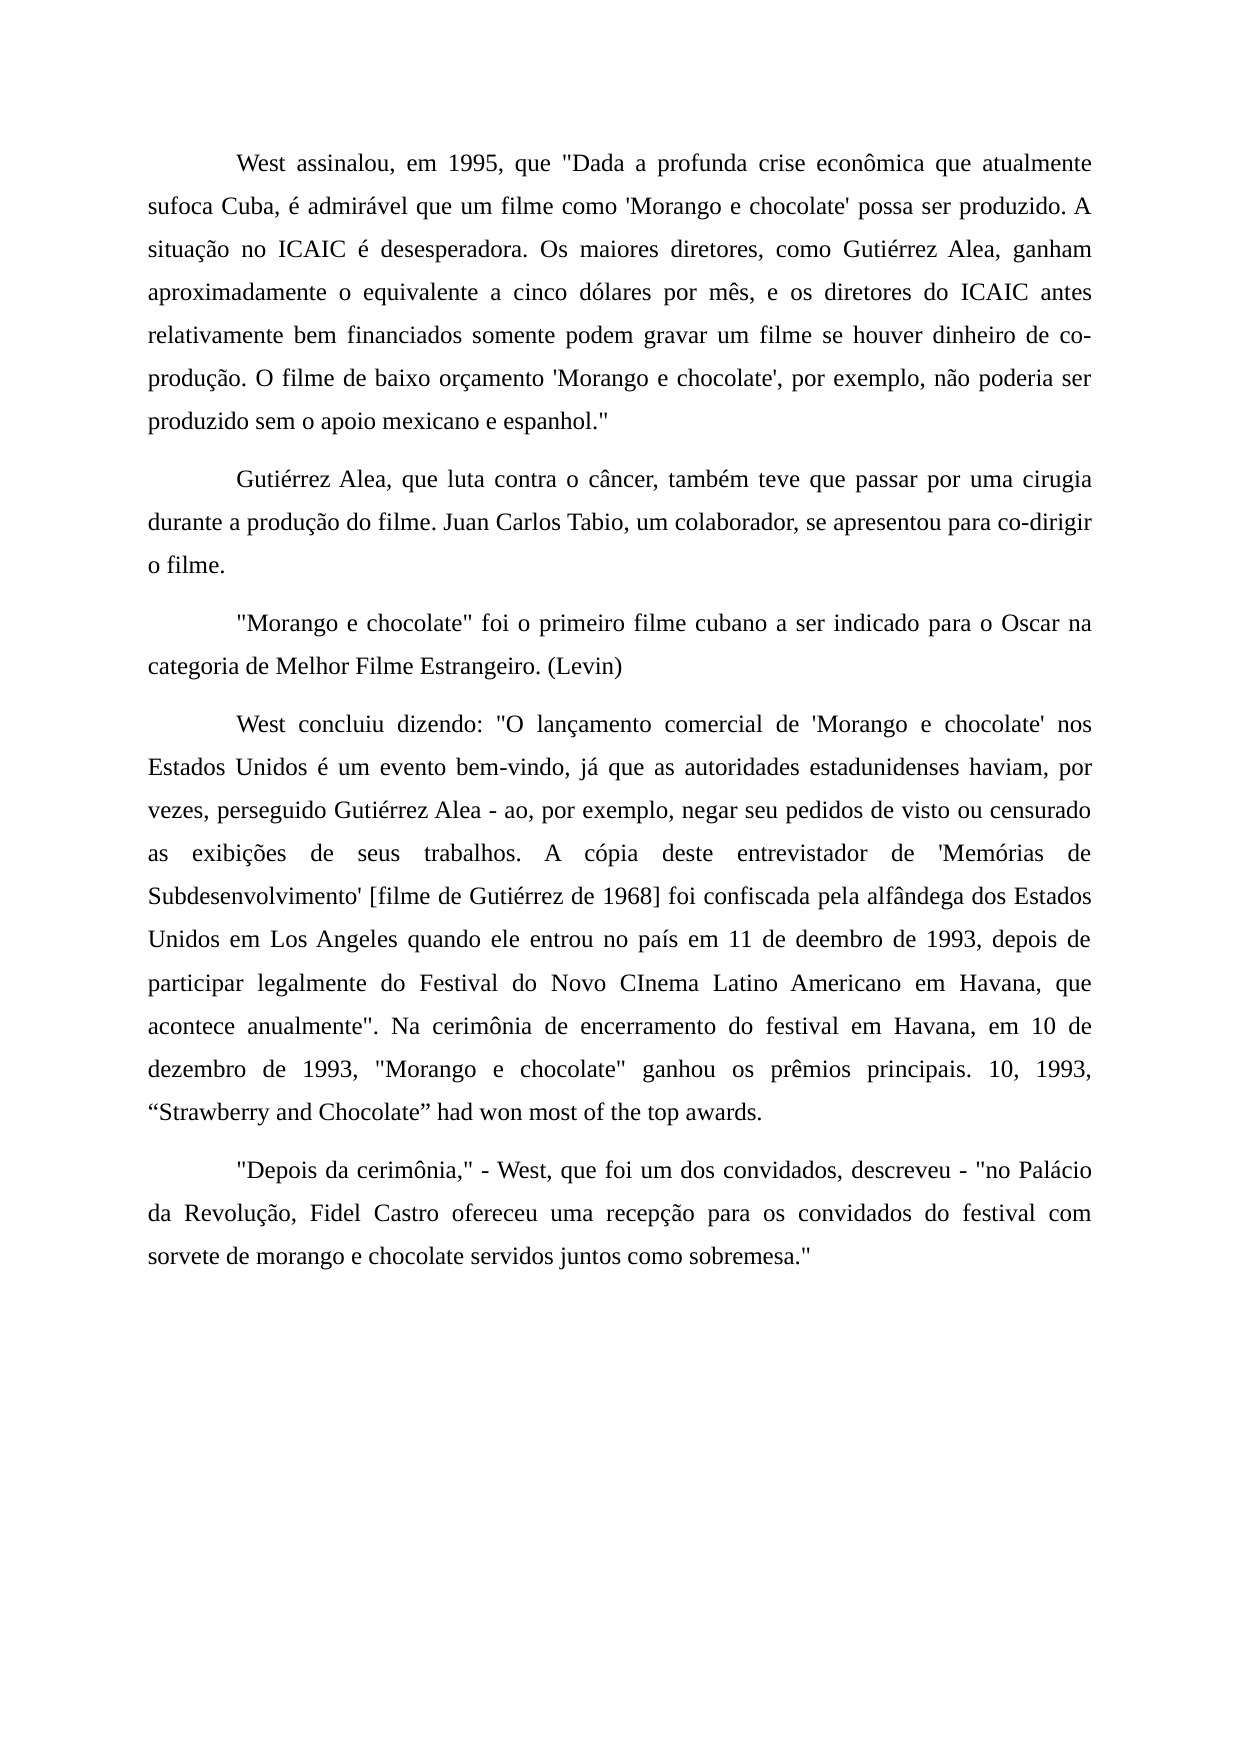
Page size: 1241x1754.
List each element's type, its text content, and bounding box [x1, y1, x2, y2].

text "Morango e chocolate" foi o primeiro filme cubano a ser indicado para o Oscar na categoria de Melhor Filme Estrangeiro. (Levin) [148, 608, 1093, 680]
text Gutiérrez Alea, que luta contra o câncer, também teve que passar por uma cirugia durante a produção do filme. Juan Carlos Tabio, um colaborador, se apresentou para co-dirigir o filme. [148, 464, 1093, 579]
text West assinalou, em 1995, que "Dada a profunda crise econômica que atualmente sufoca Cuba, é admirável que um filme como 'Morango e chocolate' possa ser produzido. A situação no ICAIC é desesperadora. Os maiores diretores, como Gutiérrez Alea, ganham aproximadamente o equivalente a cinco dólares por mês, e os diretores do ICAIC antes relativamente bem financiados somente podem gravar um filme se houver dinheiro de co-produção. O filme de baixo orçamento 'Morango e chocolate', por exemplo, não poderia ser produzido sem o apoio mexicano e espanhol." [148, 148, 1093, 435]
text West concluiu dizendo: "O lançamento comercial de 'Morango e chocolate' nos Estados Unidos é um evento bem-vindo, já que as autoridades estadunidenses haviam, por vezes, perseguido Gutiérrez Alea - ao, por exemplo, negar seu pedidos de visto ou censurado as exibições de seus trabalhos. A cópia deste entrevistador de 'Memórias de Subdesenvolvimento' [filme de Gutiérrez de 1968] foi confiscada pela alfândega dos Estados Unidos em Los Angeles quando ele entrou no país em 11 de deembro de 1993, depois de participar legalmente do Festival do Novo CInema Latino Americano em Havana, que acontece anualmente". Na cerimônia de encerramento do festival em Havana, em 10 de dezembro de 1993, "Morango e chocolate" ganhou os prêmios principais. 10, 1993, “Strawberry and Chocolate” had won most of the top awards. [148, 709, 1093, 1126]
text "Depois da cerimônia," - West, que foi um dos convidados, descreveu - "no Palácio da Revolução, Fidel Castro ofereceu uma recepção para os convidados do festival com sorvete de morango e chocolate servidos juntos como sobremesa." [148, 1155, 1093, 1270]
